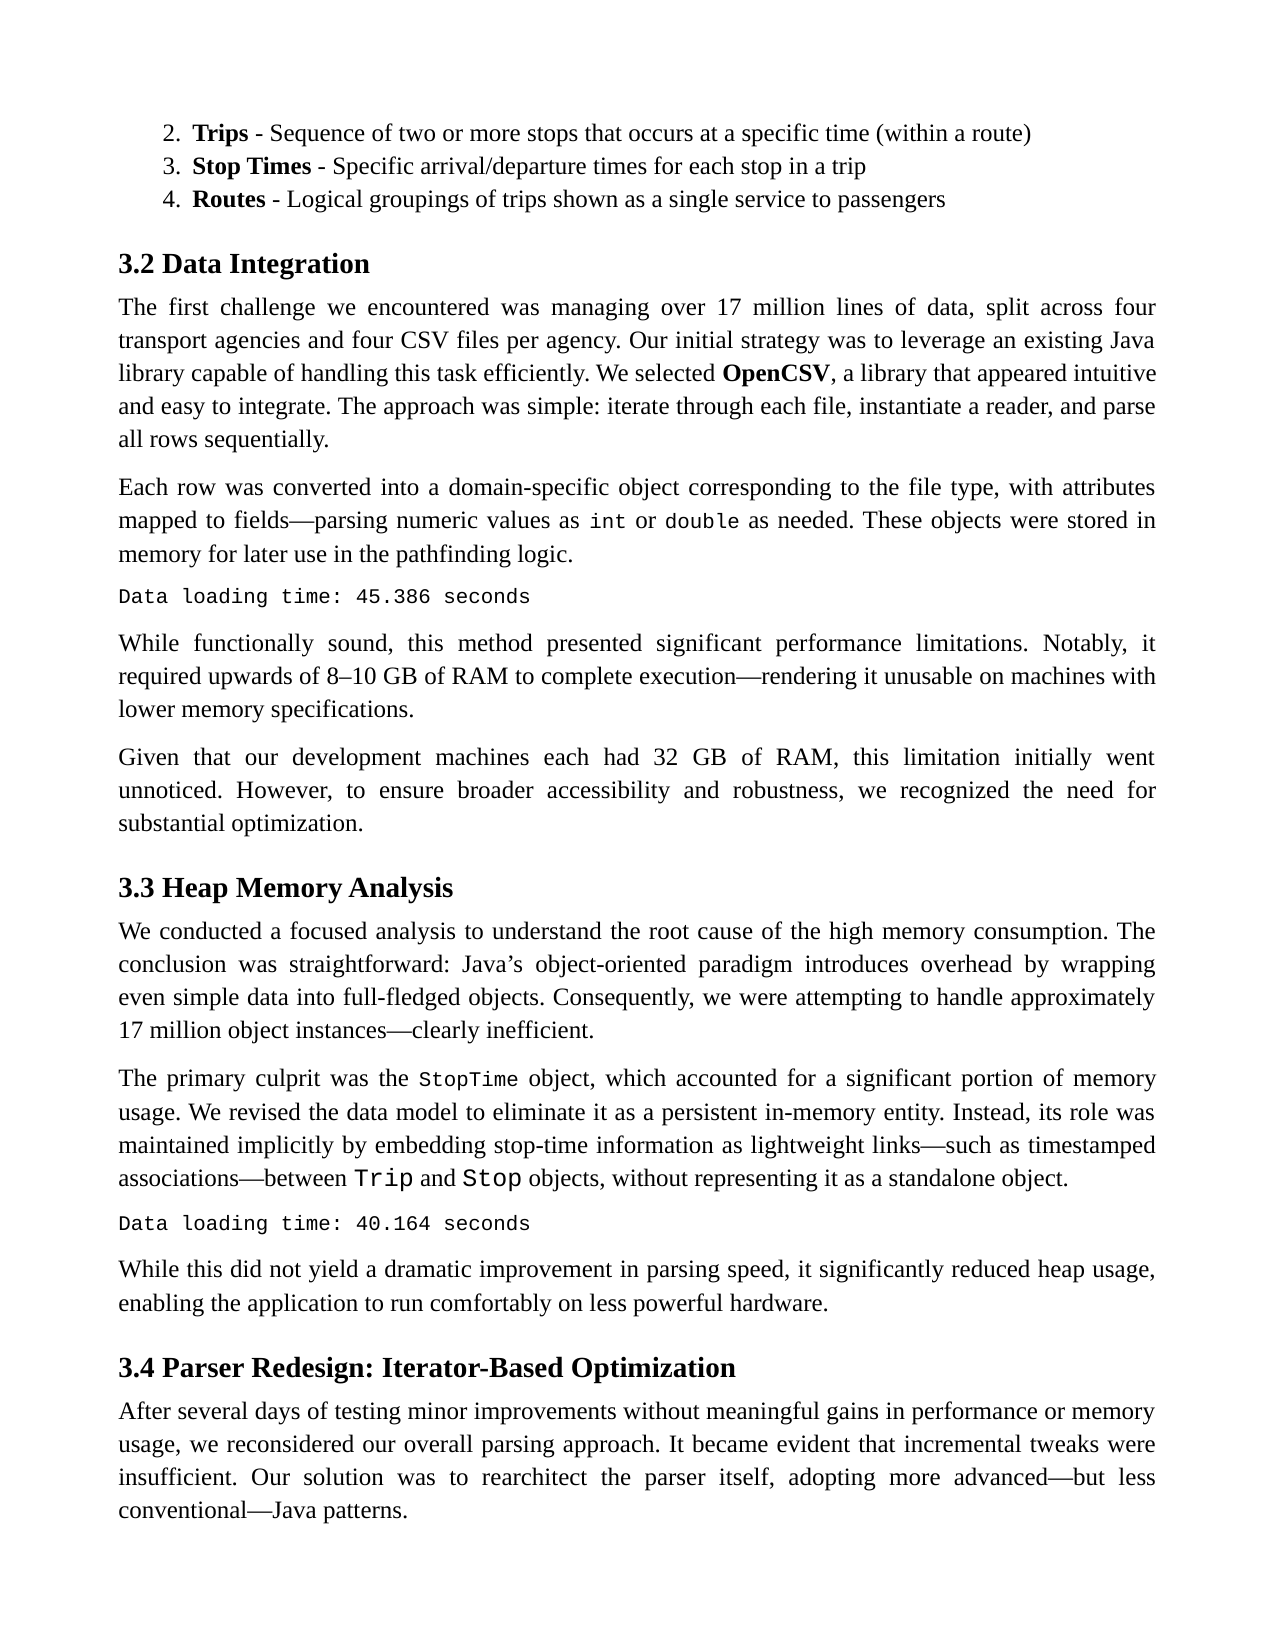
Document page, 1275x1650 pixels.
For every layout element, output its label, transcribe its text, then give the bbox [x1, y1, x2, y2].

subtitle 3.2 Data Integration [118, 246, 1157, 280]
text The first challenge we encountered was managing over 17 million lines of data, split across four transport agencies and four CSV files per agency. Our initial strategy was to leverage an existing Java library capable of handling this task efficiently. We selected OpenCSV, a library that appeared intuitive and easy to integrate. The approach was simple: iterate through each file, instantiate a reader, and parse all rows sequentially. [118, 292, 1157, 453]
text We conducted a focused analysis to understand the root cause of the high memory consumption. The conclusion was straightforward: Java’s object-oriented paradigm introduces overhead by wrapping even simple data into full-fledged objects. Consequently, we were attempting to handle approximately 17 million object instances—clearly inefficient. [118, 916, 1157, 1044]
text After several days of testing minor improvements without meaningful gains in performance or memory usage, we reconsidered our overall parsing approach. It became evident that incremental tweaks were insufficient. Our solution was to rearchitect the parser itself, adopting more advanced—but less conventional—Java patterns. [118, 1396, 1157, 1524]
text Given that our development machines each had 32 GB of RAM, this limitation initially went unnoticed. However, to ensure broader accessibility and robustness, we recognized the need for substantial optimization. [118, 742, 1157, 837]
text While functionally sound, this method presented significant performance limitations. Notably, it required upwards of 8–10 GB of RAM to complete execution—rendering it unusable on machines with lower memory specifications. [118, 628, 1157, 723]
list Trips - Sequence of two or more stops that occurs at a specific time (within a route) [162, 118, 1157, 147]
text Data loading time: 45.386 seconds [118, 587, 1157, 610]
text Data loading time: 40.164 seconds [118, 1213, 1157, 1236]
subtitle 3.4 Parser Redesign: Iterator-Based Optimization [118, 1350, 1157, 1383]
list Routes - Logical groupings of trips shown as a single service to passengers [162, 184, 1157, 213]
text While this did not yield a dramatic improvement in parsing speed, it significantly reduced heap usage, enabling the application to run comfortably on less powerful hardware. [118, 1254, 1157, 1316]
list Stop Times - Specific arrival/departure times for each stop in a trip [162, 151, 1157, 180]
text Each row was converted into a domain-specific object corresponding to the file type, with attributes mapped to fields—parsing numeric values as int or double as needed. These objects were stored in memory for later use in the pathfinding logic. [118, 472, 1157, 568]
subtitle 3.3 Heap Memory Analysis [118, 870, 1157, 904]
text The primary culprit was the StopTime object, which accounted for a significant portion of memory usage. We revised the data model to eliminate it as a persistent in-memory entity. Instead, its role was maintained implicitly by embedding stop-time information as lightweight links—such as timestamped associations—between Trip and Stop objects, without representing it as a standalone object. [118, 1063, 1157, 1194]
